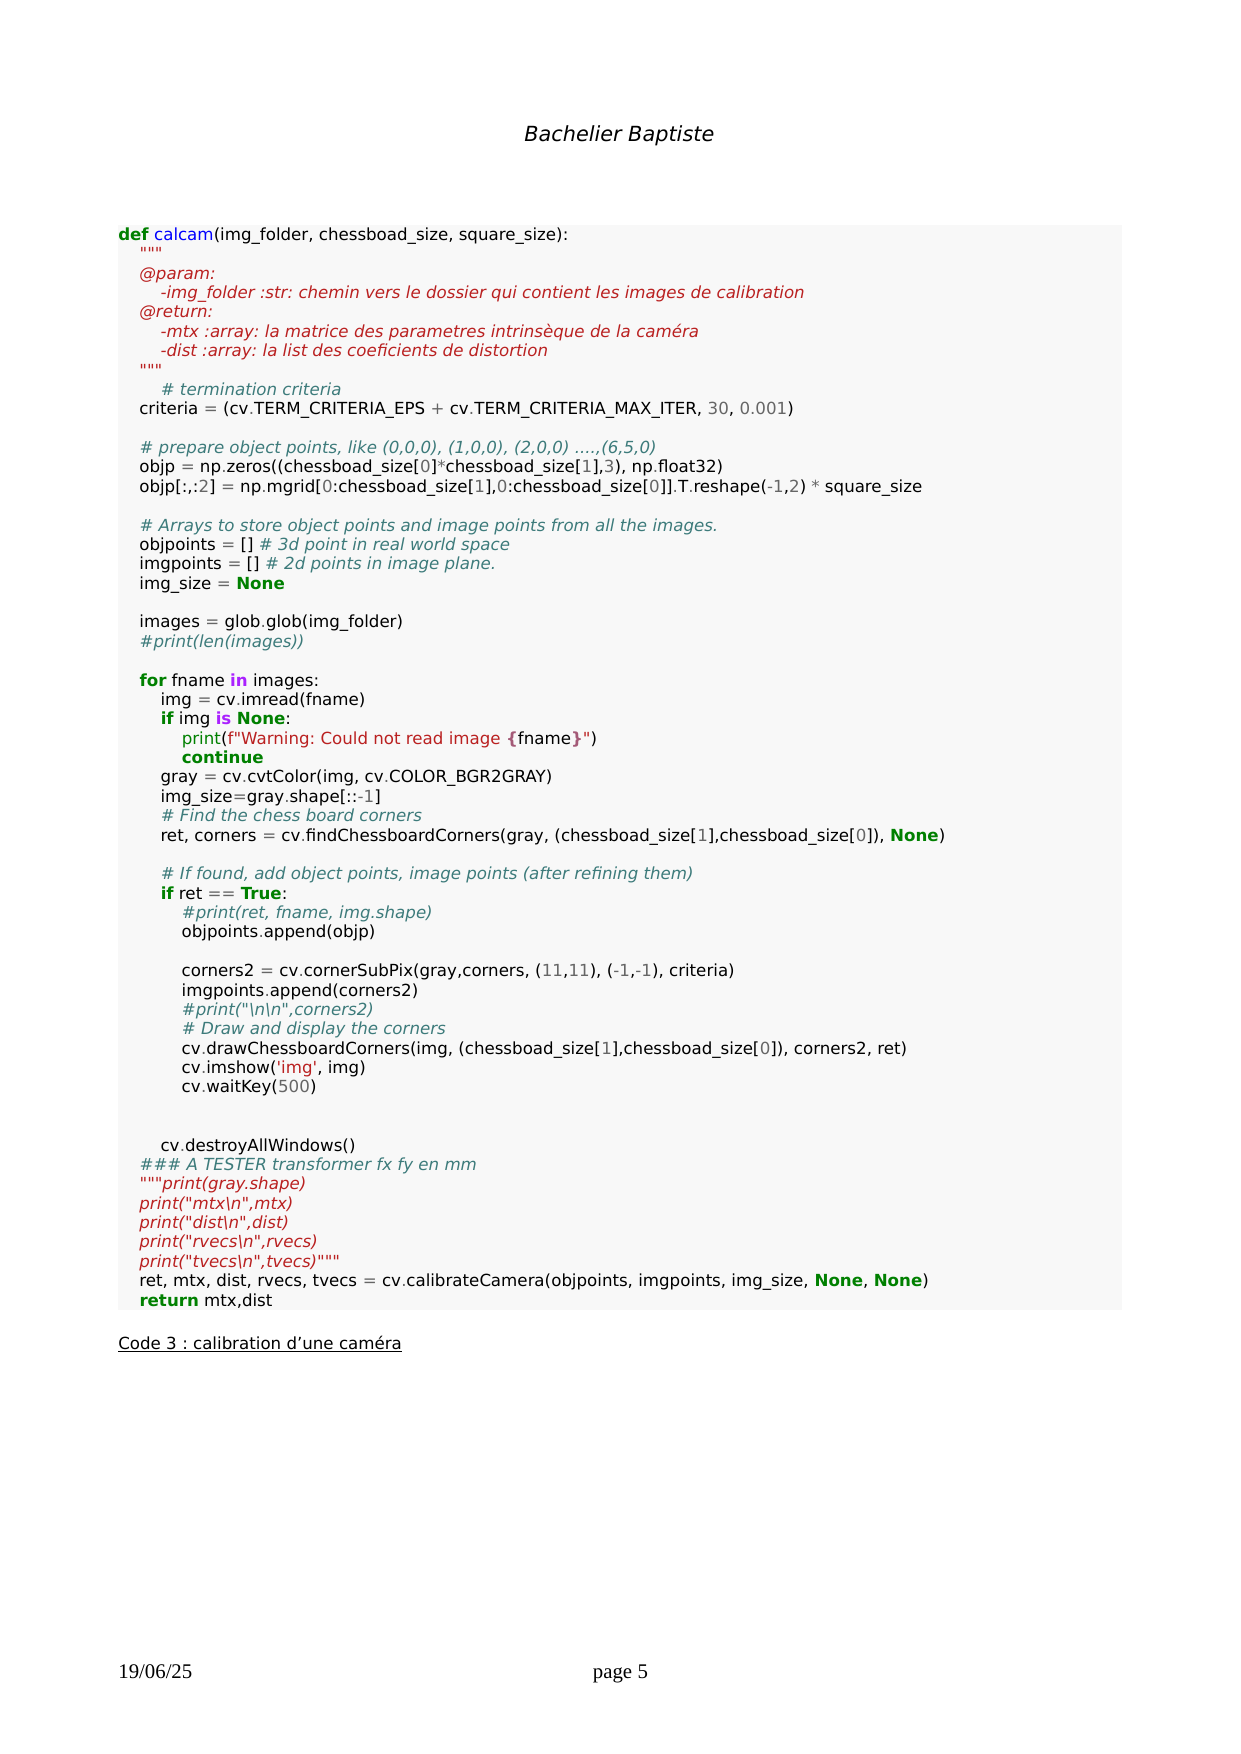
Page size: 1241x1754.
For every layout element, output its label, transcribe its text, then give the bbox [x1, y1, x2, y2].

text print("rvecs\n",rvecs) [118, 1232, 1122, 1252]
text objp = np.zeros((chessboad_size[0]*chessboad_size[1],3), np.float32) [118, 457, 1122, 477]
text criteria = (cv.TERM_CRITERIA_EPS + cv.TERM_CRITERIA_MAX_ITER, 30, 0.001) [118, 399, 1122, 419]
text # Find the chess board corners [118, 806, 1122, 826]
text cv.destroyAllWindows() [118, 1136, 1122, 1155]
text # prepare object points, like (0,0,0), (1,0,0), (2,0,0) ....,(6,5,0) [118, 438, 1122, 457]
text @param: [118, 264, 1122, 283]
text #print("\n\n",corners2) [118, 1000, 1122, 1019]
text -img_folder :str: chemin vers le dossier qui contient les images de calibration [118, 283, 1122, 302]
text """print(gray.shape) [118, 1174, 1122, 1194]
text #print(len(images)) [118, 632, 1122, 651]
text cv.waitKey(500) [118, 1077, 1122, 1097]
text images = glob.glob(img_folder) [118, 612, 1122, 632]
text img_size=gray.shape[::-1] [118, 787, 1122, 806]
text -dist :array: la list des coeficients de distortion [118, 341, 1122, 361]
text cv.imshow('img', img) [118, 1058, 1122, 1077]
text print("dist\n",dist) [118, 1213, 1122, 1232]
text objp[:,:2] = np.mgrid[0:chessboad_size[1],0:chessboad_size[0]].T.reshape(-1,2) * square_size [118, 477, 1122, 496]
text objpoints = [] # 3d point in real world space [118, 535, 1122, 554]
text for fname in images: [118, 671, 1122, 690]
text cv.drawChessboardCorners(img, (chessboad_size[1],chessboad_size[0]), corners2, ret) [118, 1039, 1122, 1058]
text corners2 = cv.cornerSubPix(gray,corners, (11,11), (-1,-1), criteria) [118, 961, 1122, 981]
text gray = cv.cvtColor(img, cv.COLOR_BGR2GRAY) [118, 767, 1122, 787]
text imgpoints = [] # 2d points in image plane. [118, 554, 1122, 574]
text # Draw and display the corners [118, 1019, 1122, 1039]
text """ [118, 244, 1122, 264]
text img_size = None [118, 574, 1122, 593]
text img = cv.imread(fname) [118, 690, 1122, 709]
text return mtx,dist [118, 1291, 1122, 1310]
text #print(ret, fname, img.shape) [118, 903, 1122, 922]
text ret, mtx, dist, rvecs, tvecs = cv.calibrateCamera(objpoints, imgpoints, img_size, None, None) [118, 1271, 1122, 1291]
text @return: [118, 302, 1122, 322]
text if img is None: [118, 709, 1122, 729]
text -mtx :array: la matrice des parametres intrinsèque de la caméra [118, 322, 1122, 341]
text # If found, add object points, image points (after refining them) [118, 864, 1122, 884]
text ret, corners = cv.findChessboardCorners(gray, (chessboad_size[1],chessboad_size[0]), None) [118, 826, 1122, 845]
text ### A TESTER transformer fx fy en mm [118, 1155, 1122, 1174]
text continue [118, 748, 1122, 767]
text print("mtx\n",mtx) [118, 1194, 1122, 1213]
text print("tvecs\n",tvecs)""" [118, 1252, 1122, 1271]
text imgpoints.append(corners2) [118, 981, 1122, 1000]
text # Arrays to store object points and image points from all the images. [118, 516, 1122, 535]
text if ret == True: [118, 884, 1122, 903]
text # termination criteria [118, 380, 1122, 399]
text """ [118, 361, 1122, 380]
text objpoints.append(objp) [118, 922, 1122, 942]
text def calcam(img_folder, chessboad_size, square_size): [118, 225, 1122, 244]
text print(f"Warning: Could not read image {fname}") [118, 729, 1122, 748]
text Code 3 : calibration d’une caméra [118, 1334, 1122, 1353]
